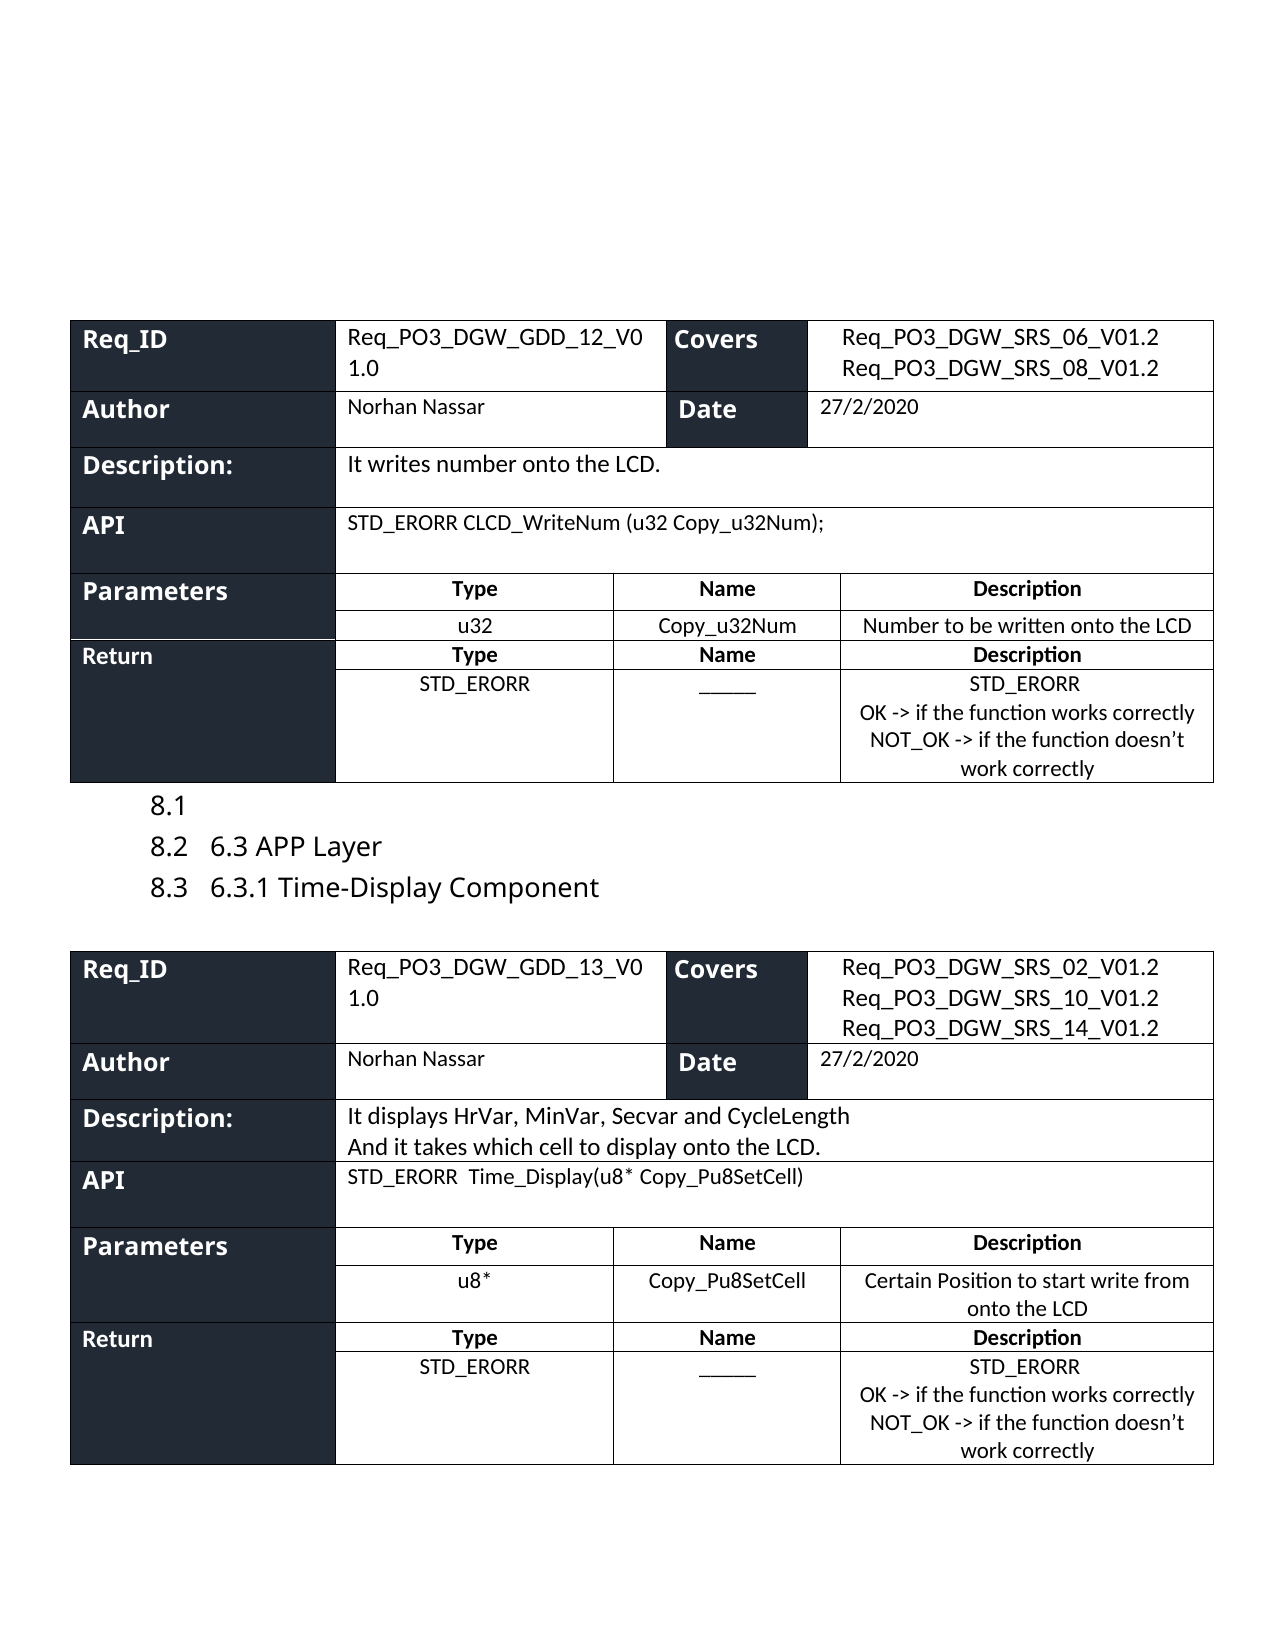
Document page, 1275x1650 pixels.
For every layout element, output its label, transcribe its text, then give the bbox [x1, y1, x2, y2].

table_cell STD_ERORR [336, 1352, 613, 1464]
table_cell Return [71, 641, 335, 782]
table_header Covers [667, 321, 807, 391]
table_header Req_ID [71, 952, 335, 1043]
table_cell STD_ERORR Time_Display(u8* Copy_Pu8SetCell) [336, 1162, 1213, 1227]
table_cell Author [71, 392, 335, 447]
table_cell Description: [71, 448, 335, 507]
table_cell Return [71, 1323, 335, 1464]
table_cell Description [841, 574, 1213, 610]
table_cell Name [614, 1228, 840, 1265]
table_cell Norhan Nassar [336, 1044, 666, 1099]
table_cell API [71, 508, 335, 573]
table_cell Description: [71, 1100, 335, 1161]
table_cell Author [71, 1044, 335, 1099]
table_cell 27/2/2020 [808, 392, 1213, 447]
table_cell API [71, 1162, 335, 1227]
table_cell Date [667, 392, 807, 447]
subtitle 6.3 APP Layer [150, 828, 1125, 865]
table_cell STD_ERORR [336, 670, 613, 782]
table_cell Type [336, 1323, 613, 1351]
table_cell Name [614, 641, 840, 668]
table_header Req_ID [71, 321, 335, 391]
table_cell Description [841, 1228, 1213, 1265]
table_cell Type [336, 574, 613, 610]
table_header [808, 952, 841, 1043]
table_cell Certain Position to start write from onto the LCD [841, 1266, 1213, 1322]
table_cell _____ [614, 1352, 840, 1464]
table_cell STD_ERORR CLCD_WriteNum (u32 Copy_u32Num); [336, 508, 1213, 573]
table_cell u8* [336, 1266, 613, 1322]
table_cell Copy_u32Num [614, 611, 840, 639]
table_cell Parameters [71, 574, 335, 639]
table_cell It writes number onto the LCD. [336, 448, 1213, 507]
table_cell Description [841, 641, 1213, 668]
table_cell It displays HrVar, MinVar, Secvar and CycleLength And it takes which cell to display onto the LCD. [336, 1100, 1213, 1161]
table_cell _____ [614, 670, 840, 782]
table_header Req_PO3_DGW_GDD_12_V01.0 [336, 321, 666, 391]
table_cell Copy_Pu8SetCell [614, 1266, 840, 1322]
table_header Req_PO3_DGW_GDD_13_V01.0 [336, 952, 666, 1043]
table_cell STD_ERORR OK -> if the function works correctly NOT_OK -> if the function doesn’t work correctly [841, 1352, 1213, 1464]
table_cell 27/2/2020 [808, 1044, 1213, 1099]
table_header [808, 321, 841, 391]
table_cell Type [336, 641, 613, 668]
table_header Covers [667, 952, 807, 1043]
table_cell Name [614, 574, 840, 610]
table_cell Norhan Nassar [336, 392, 666, 447]
table_cell Type [336, 1228, 613, 1265]
table_header Req_PO3_DGW_SRS_02_V01.2 Req_PO3_DGW_SRS_10_V01.2 Req_PO3_DGW_SRS_14_V01.2 [841, 952, 1213, 1043]
table_cell Date [667, 1044, 807, 1099]
subtitle 6.3.1 Time-Display Component [150, 869, 1125, 906]
table_cell u32 [336, 611, 613, 639]
table_cell STD_ERORR OK -> if the function works correctly NOT_OK -> if the function doesn’t work correctly [841, 670, 1213, 782]
table_cell Parameters [71, 1228, 335, 1322]
table_cell Name [614, 1323, 840, 1351]
table_cell Number to be written onto the LCD [841, 611, 1213, 639]
table_header Req_PO3_DGW_SRS_06_V01.2 Req_PO3_DGW_SRS_08_V01.2 [841, 321, 1213, 391]
table_cell Description [841, 1323, 1213, 1351]
